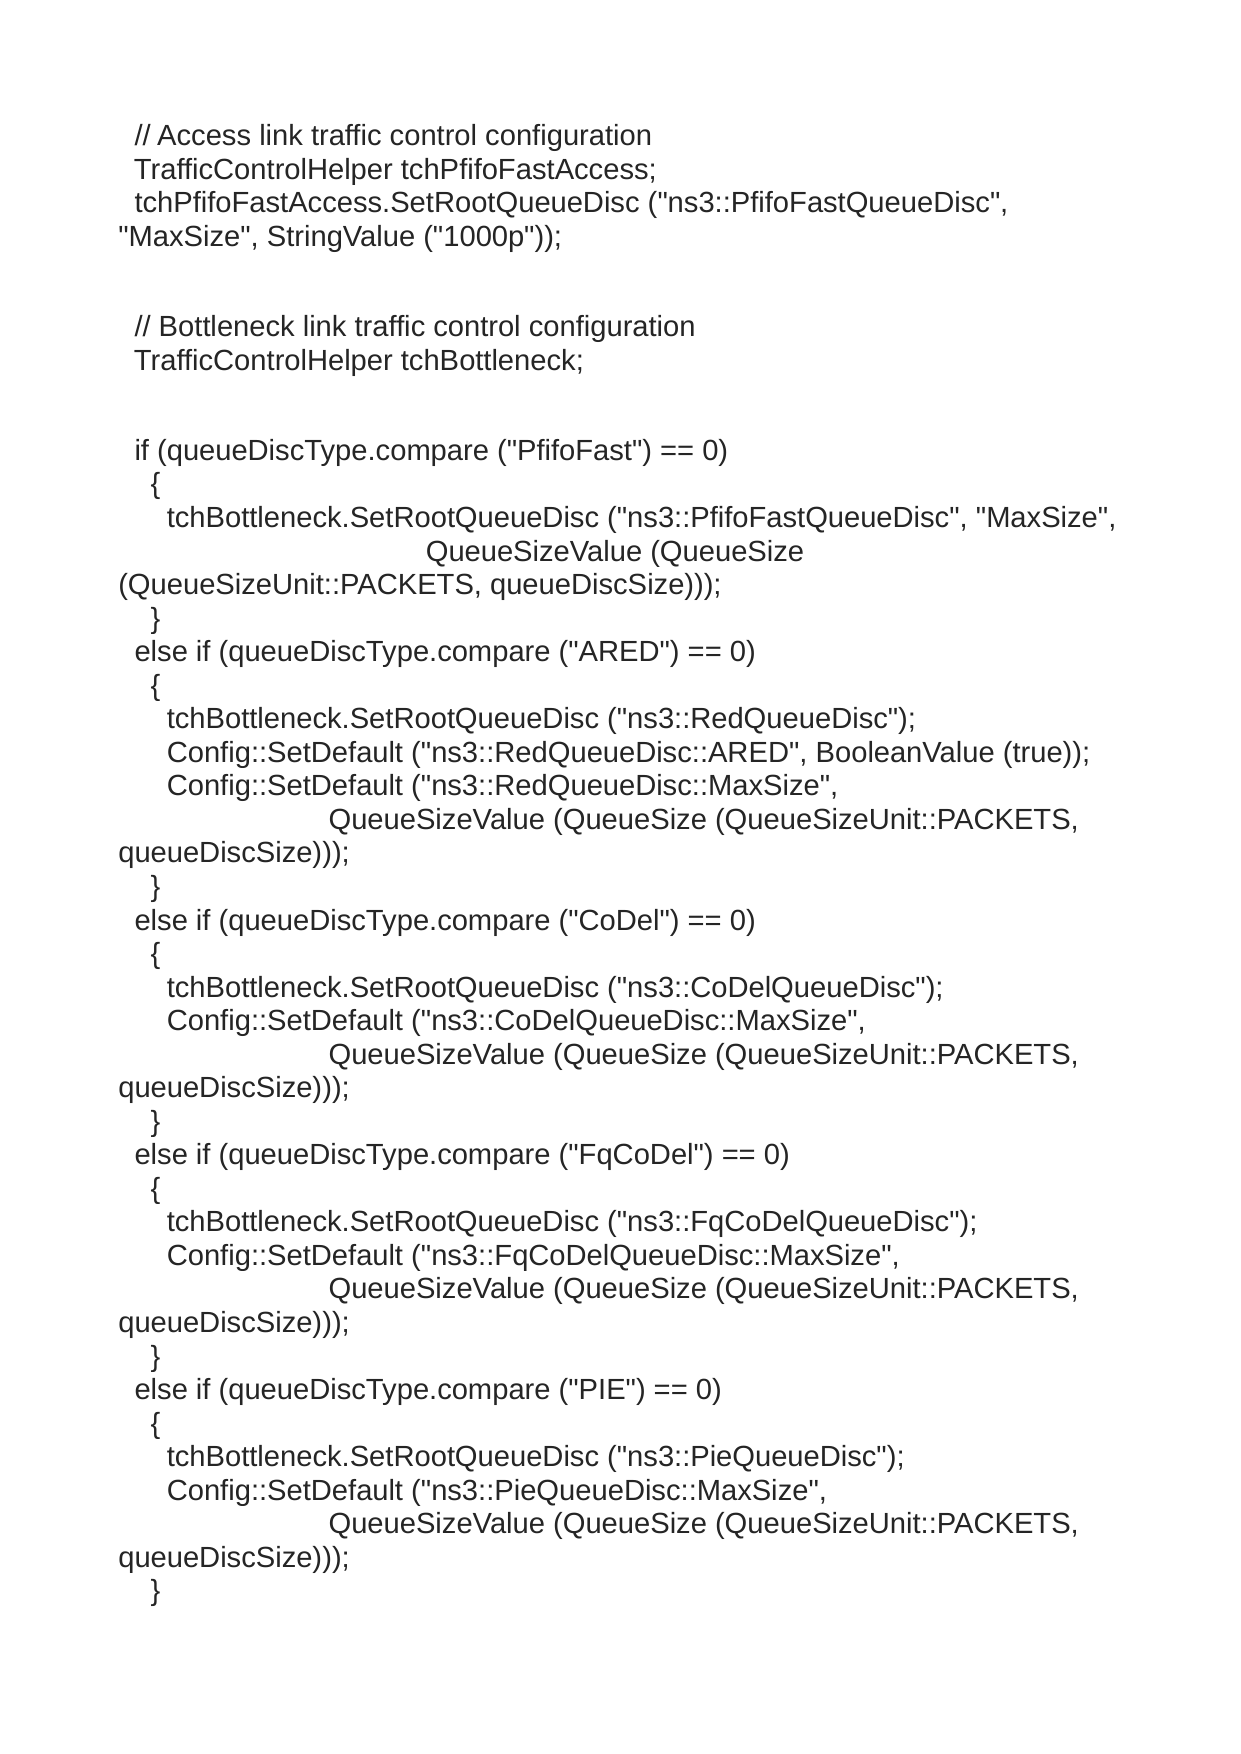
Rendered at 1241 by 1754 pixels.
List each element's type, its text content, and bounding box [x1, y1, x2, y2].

text // Access link traffic control configuration [118, 118, 1122, 152]
text } [118, 869, 1122, 902]
text } [118, 1338, 1122, 1372]
text if (queueDiscType.compare ("PfifoFast") == 0) [118, 433, 1122, 466]
text tchBottleneck.SetRootQueueDisc ("ns3::CoDelQueueDisc"); [118, 969, 1122, 1003]
text Config::SetDefault ("ns3::PieQueueDisc::MaxSize", [118, 1473, 1122, 1506]
text Config::SetDefault ("ns3::RedQueueDisc::ARED", BooleanValue (true)); [118, 735, 1122, 768]
text QueueSizeValue (QueueSize (QueueSizeUnit::PACKETS, queueDiscSize))); [118, 533, 1122, 601]
text tchPfifoFastAccess.SetRootQueueDisc ("ns3::PfifoFastQueueDisc", "MaxSize", StringValue ("1000p")); [118, 185, 1122, 252]
text QueueSizeValue (QueueSize (QueueSizeUnit::PACKETS, queueDiscSize))); [118, 802, 1122, 869]
text { [118, 936, 1122, 969]
text tchBottleneck.SetRootQueueDisc ("ns3::FqCoDelQueueDisc"); [118, 1204, 1122, 1238]
text // Bottleneck link traffic control configuration [118, 309, 1122, 343]
text Config::SetDefault ("ns3::RedQueueDisc::MaxSize", [118, 768, 1122, 802]
text { [118, 1171, 1122, 1204]
text } [118, 1573, 1122, 1607]
text QueueSizeValue (QueueSize (QueueSizeUnit::PACKETS, queueDiscSize))); [118, 1271, 1122, 1338]
text else if (queueDiscType.compare ("FqCoDel") == 0) [118, 1137, 1122, 1171]
text else if (queueDiscType.compare ("CoDel") == 0) [118, 902, 1122, 936]
text { [118, 1406, 1122, 1439]
text } [118, 1104, 1122, 1137]
text { [118, 466, 1122, 500]
text QueueSizeValue (QueueSize (QueueSizeUnit::PACKETS, queueDiscSize))); [118, 1506, 1122, 1573]
text Config::SetDefault ("ns3::FqCoDelQueueDisc::MaxSize", [118, 1238, 1122, 1271]
text QueueSizeValue (QueueSize (QueueSizeUnit::PACKETS, queueDiscSize))); [118, 1037, 1122, 1104]
text TrafficControlHelper tchPfifoFastAccess; [118, 152, 1122, 185]
text else if (queueDiscType.compare ("PIE") == 0) [118, 1372, 1122, 1406]
text tchBottleneck.SetRootQueueDisc ("ns3::PfifoFastQueueDisc", "MaxSize", [118, 500, 1122, 533]
text TrafficControlHelper tchBottleneck; [118, 343, 1122, 376]
text tchBottleneck.SetRootQueueDisc ("ns3::PieQueueDisc"); [118, 1439, 1122, 1473]
text Config::SetDefault ("ns3::CoDelQueueDisc::MaxSize", [118, 1003, 1122, 1037]
text else if (queueDiscType.compare ("ARED") == 0) [118, 634, 1122, 668]
text { [118, 668, 1122, 701]
text tchBottleneck.SetRootQueueDisc ("ns3::RedQueueDisc"); [118, 701, 1122, 735]
text } [118, 601, 1122, 634]
